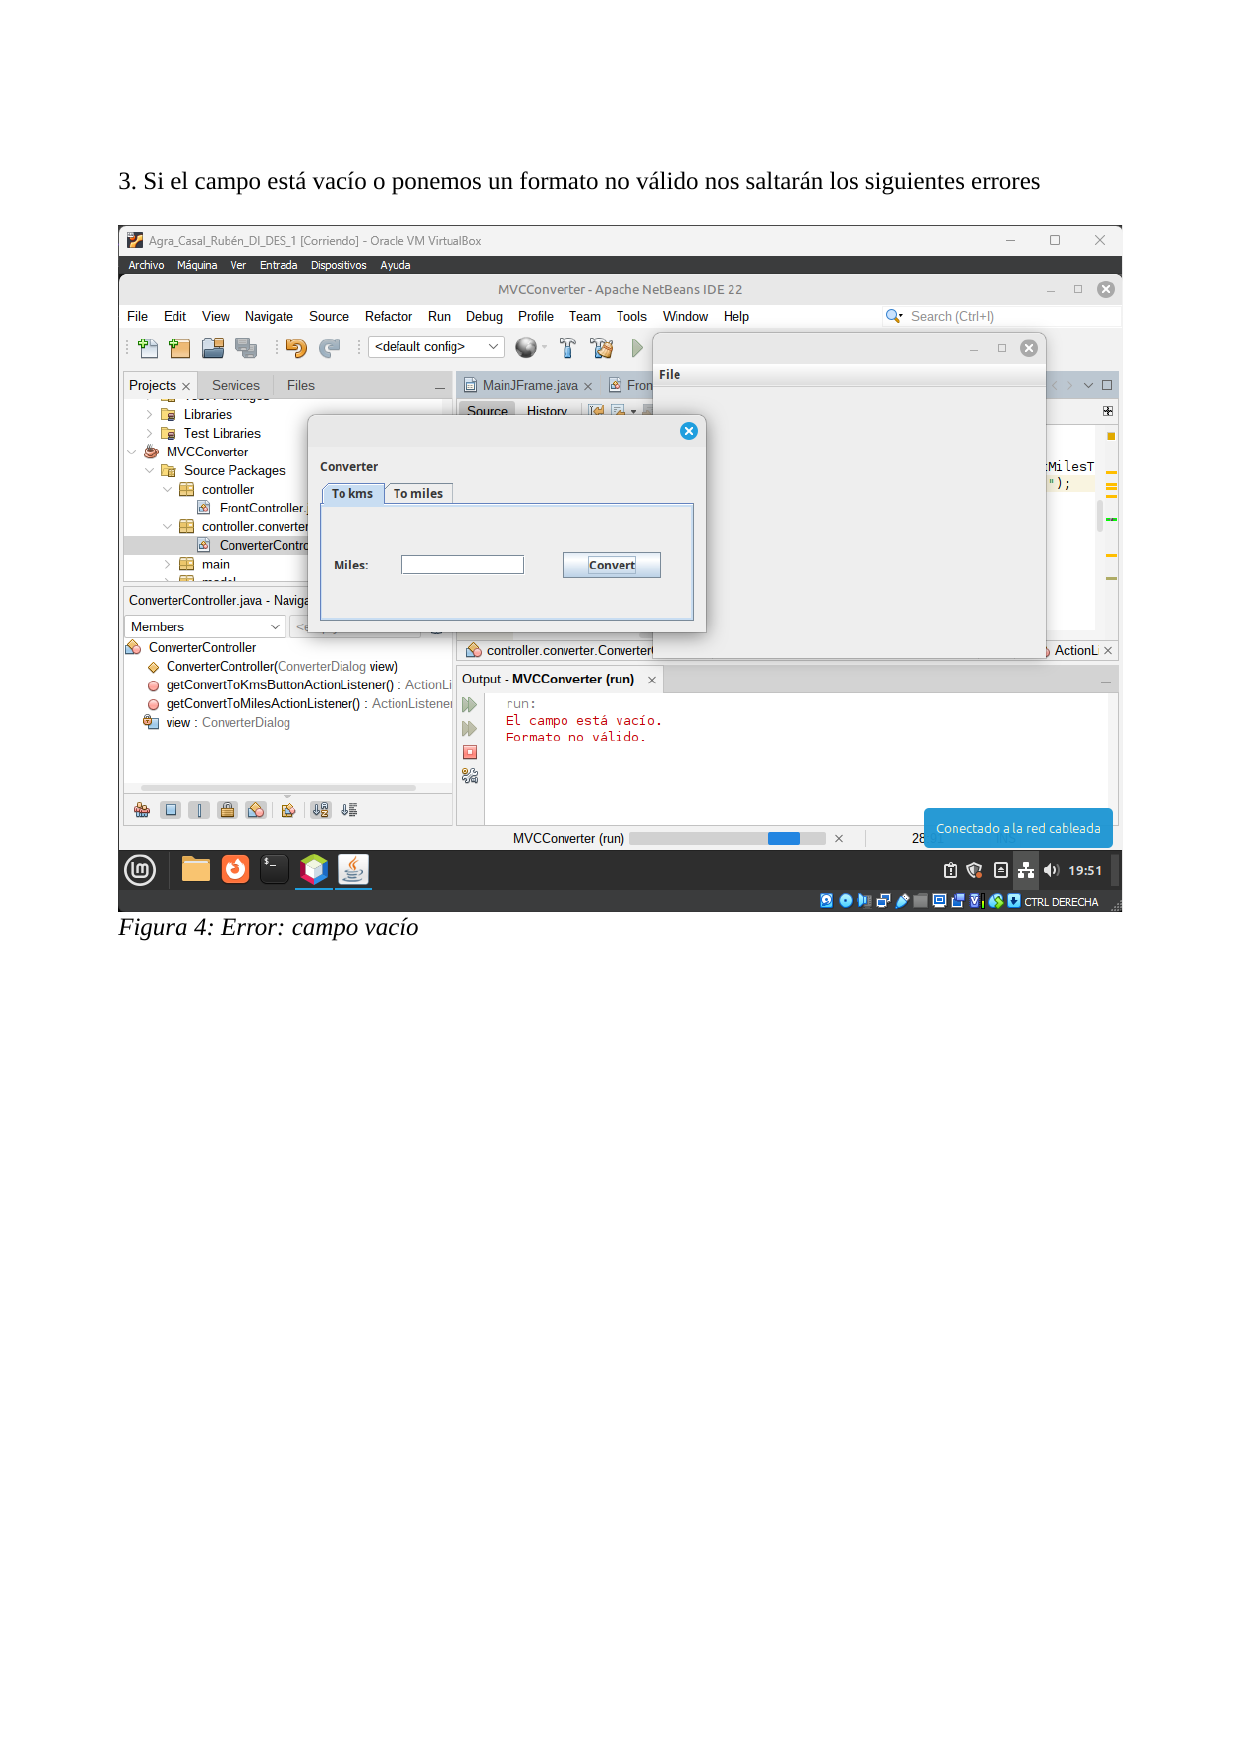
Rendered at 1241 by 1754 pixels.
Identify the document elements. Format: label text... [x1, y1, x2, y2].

picture [118, 225, 1123, 912]
text Figura 4: Error: campo vacío [118, 912, 1122, 941]
text 3. Si el campo está vacío o ponemos un formato no válido nos saltarán los siguientes errores [118, 166, 1122, 194]
